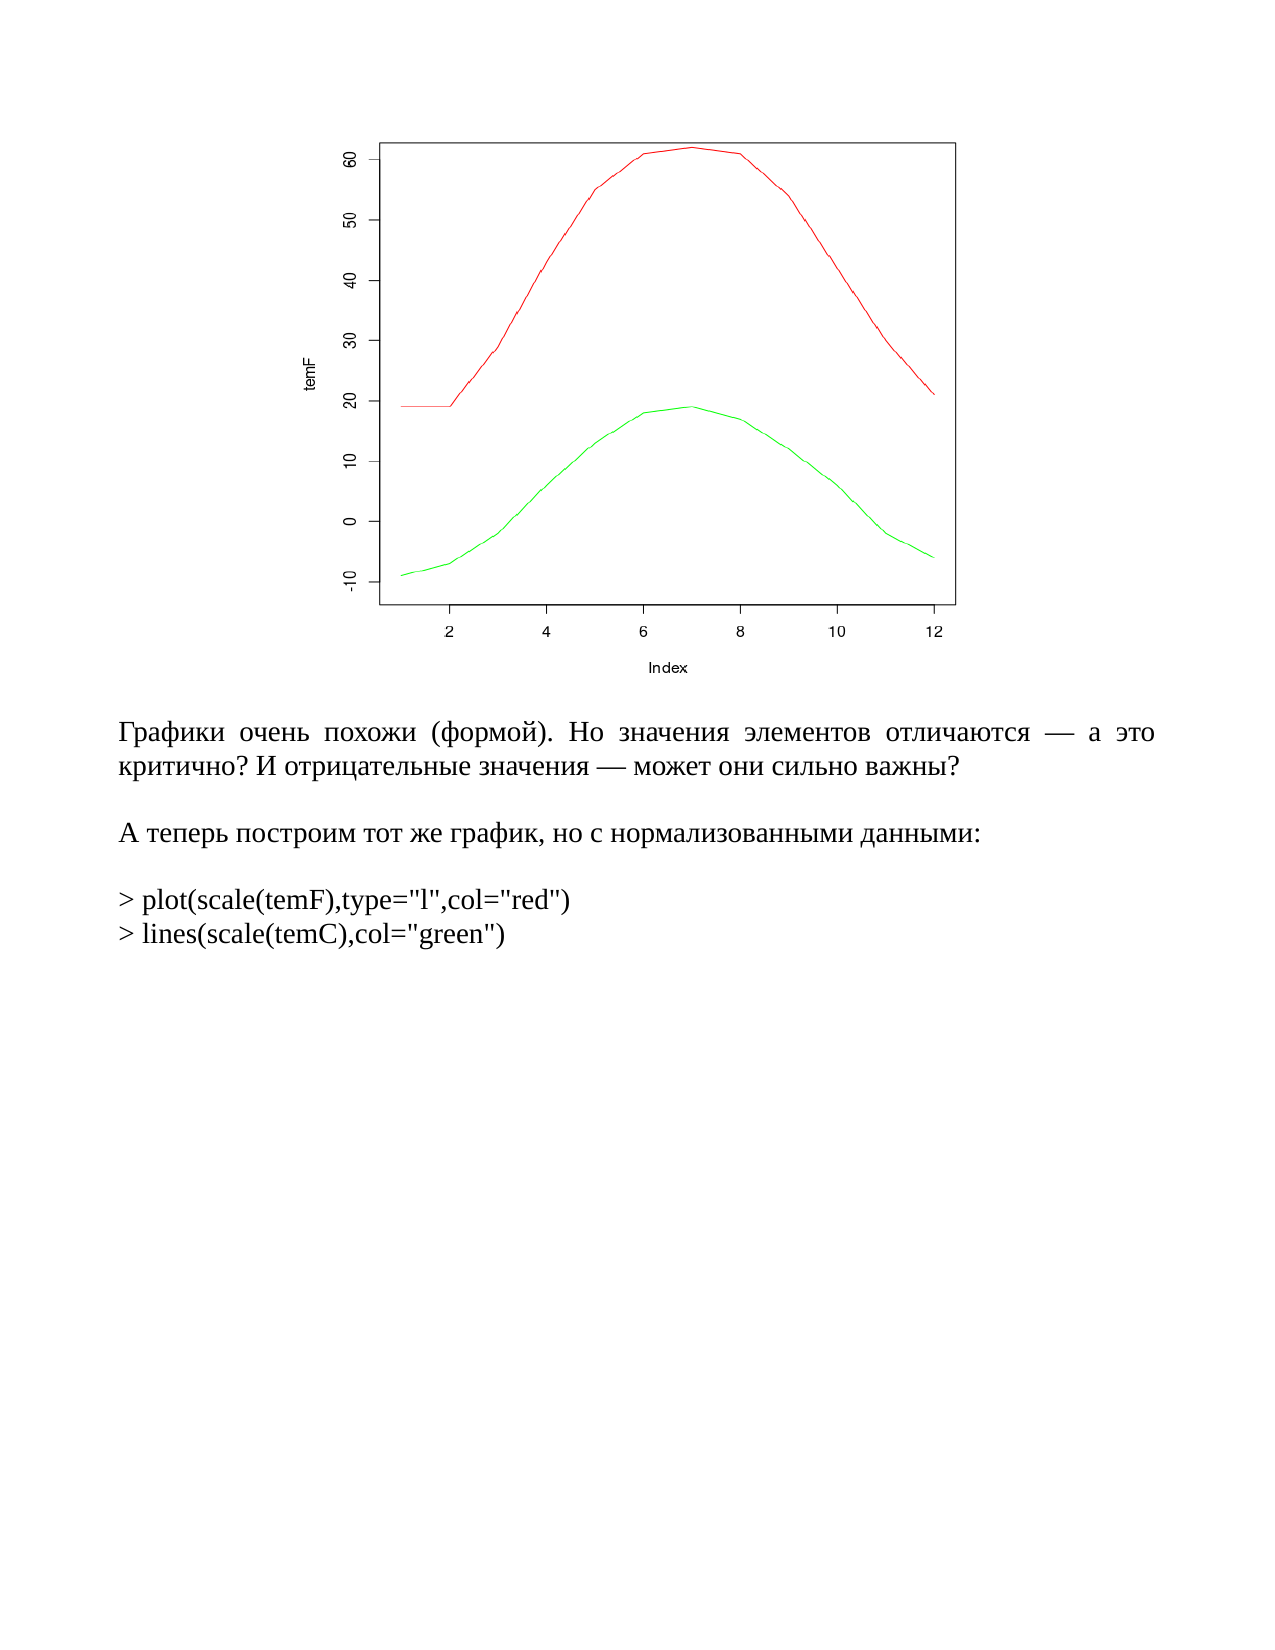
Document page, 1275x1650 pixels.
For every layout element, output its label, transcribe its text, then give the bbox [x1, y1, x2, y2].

text Графики очень похожи (формой). Но значения элементов отличаются — а это критично? И отрицательные значения — может они сильно важны? [118, 714, 1157, 782]
text А теперь построим тот же график, но с нормализованными данными: [118, 815, 1157, 849]
text > plot(scale(temF),type="l",col="red") [118, 882, 1157, 916]
picture [302, 118, 973, 681]
text > lines(scale(temC),col="green") [118, 916, 1157, 949]
